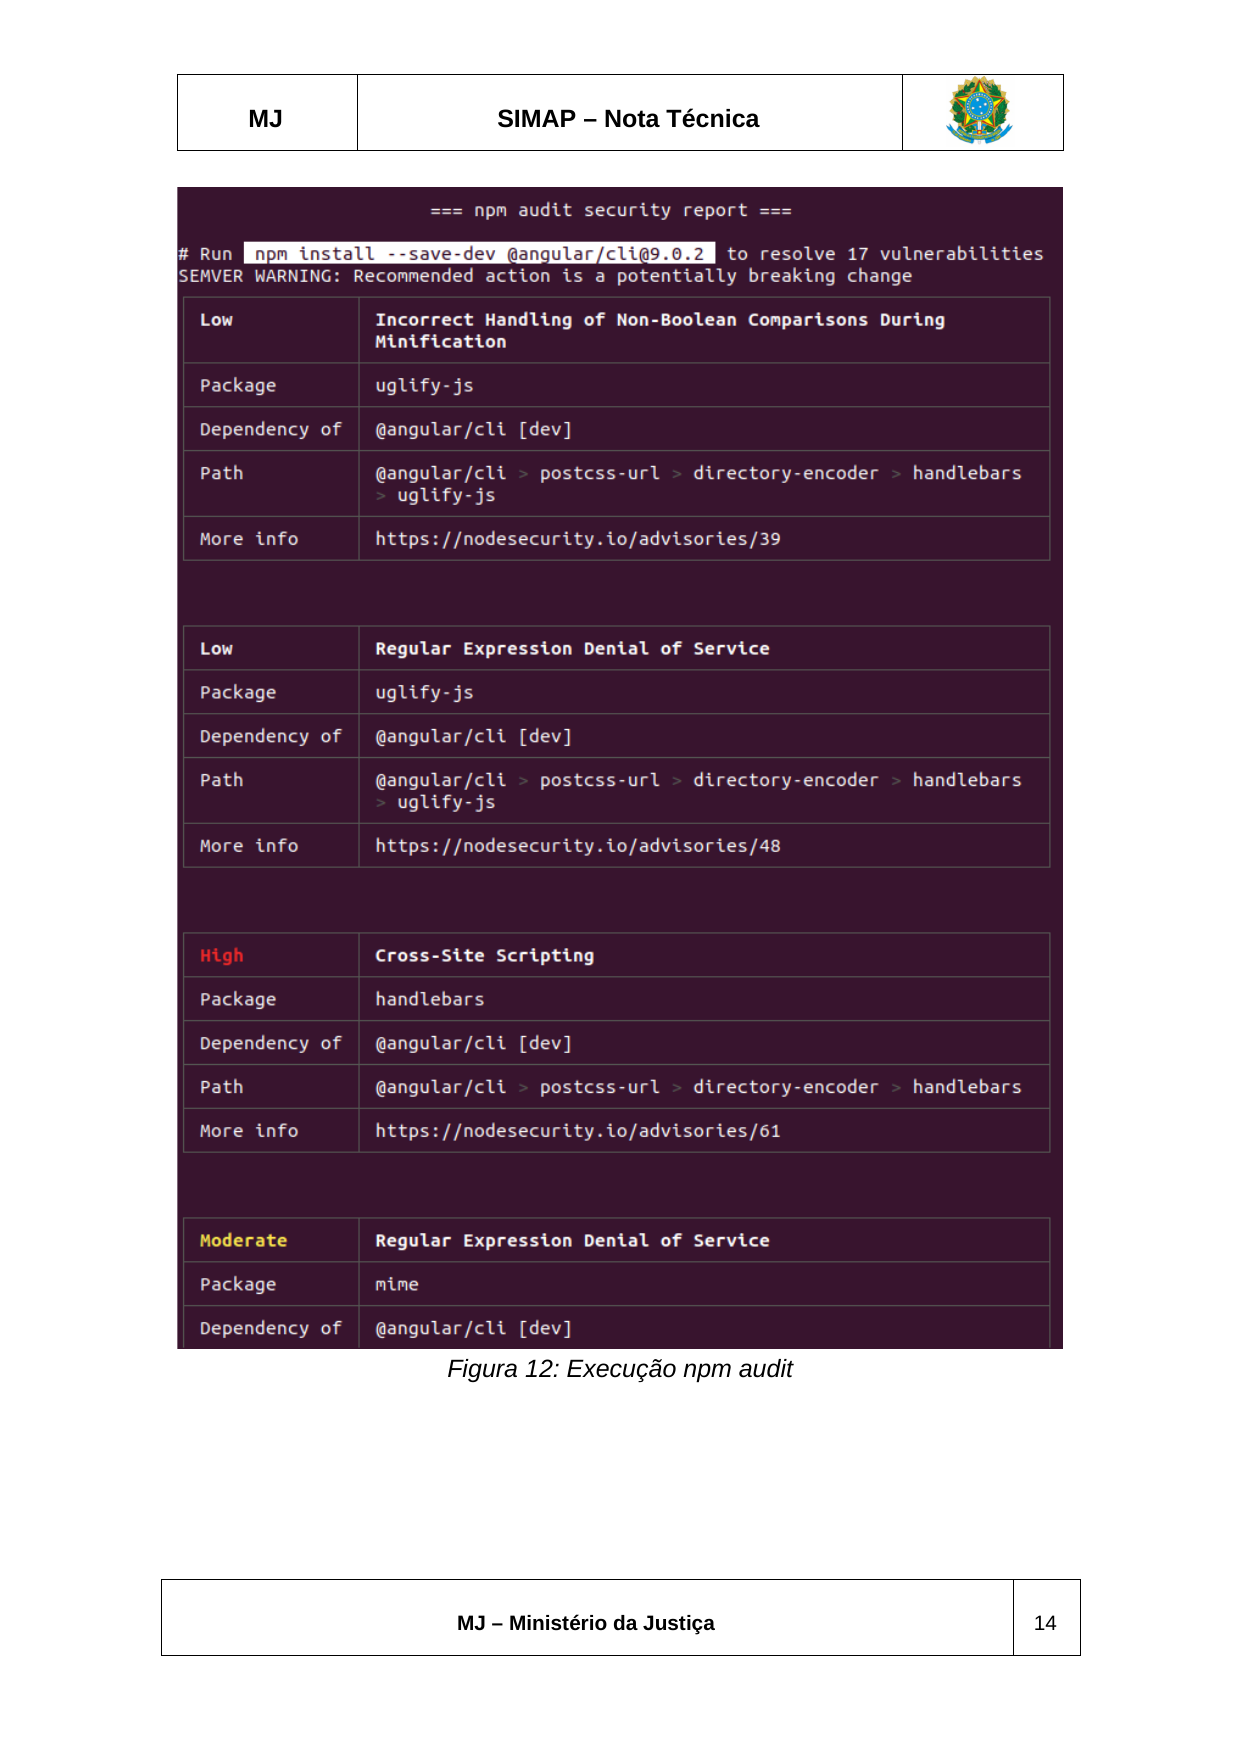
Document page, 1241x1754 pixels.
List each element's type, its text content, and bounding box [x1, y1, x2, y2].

picture [944, 75, 1020, 149]
text Figura 12: Execução npm audit [177, 1349, 1063, 1382]
picture [177, 187, 1063, 1349]
